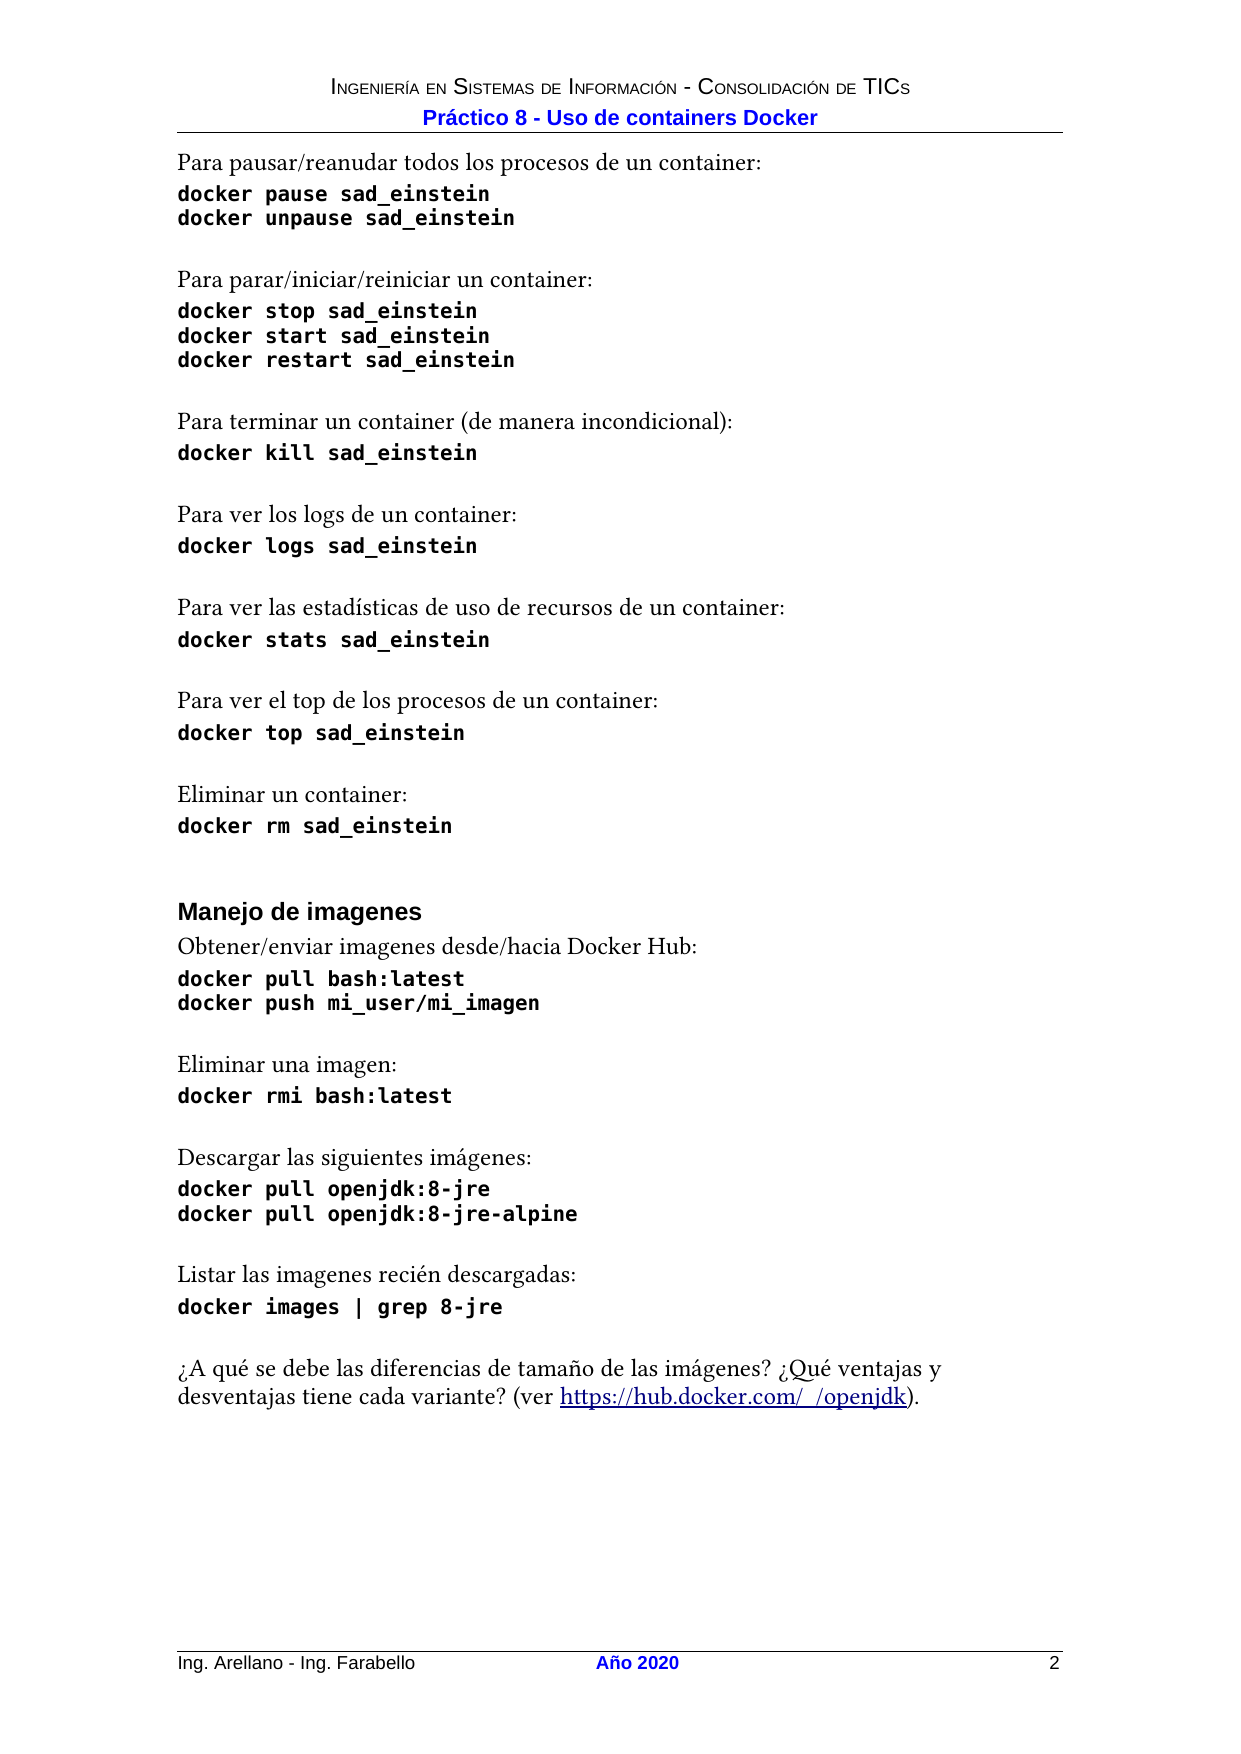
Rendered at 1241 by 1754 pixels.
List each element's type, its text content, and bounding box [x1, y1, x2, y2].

text Para ver las estadísticas de uso de recursos de un container: [177, 593, 1063, 622]
text docker top sad_einstein [177, 721, 1063, 745]
text Eliminar un container: [177, 780, 1063, 808]
text docker stats sad_einstein [177, 628, 1063, 652]
text docker pull openjdk:8-jre [177, 1178, 1063, 1202]
text docker start sad_einstein [177, 324, 1063, 348]
text docker logs sad_einstein [177, 535, 1063, 559]
text Para pausar/reanudar todos los procesos de un container: [177, 148, 1063, 176]
text docker push mi_user/mi_imagen [177, 991, 1063, 1015]
text docker rmi bash:latest [177, 1084, 1063, 1109]
text Para terminar un container (de manera incondicional): [177, 407, 1063, 436]
text Para ver los logs de un container: [177, 500, 1063, 529]
text docker images | grep 8-jre [177, 1295, 1063, 1319]
text Listar las imagenes recién descargadas: [177, 1261, 1063, 1289]
text Para ver el top de los procesos de un container: [177, 687, 1063, 715]
text Descargar las siguientes imágenes: [177, 1143, 1063, 1172]
text ¿A qué se debe las diferencias de tamaño de las imágenes? ¿Qué ventajas y desventajas tiene cada variante? (ver https://hub.docker.com/_/openjdk). [177, 1354, 1063, 1411]
text docker stop sad_einstein [177, 300, 1063, 324]
text docker pause sad_einstein [177, 182, 1063, 206]
text docker unpause sad_einstein [177, 206, 1063, 231]
text Eliminar una imagen: [177, 1050, 1063, 1078]
text docker restart sad_einstein [177, 348, 1063, 372]
text docker rm sad_einstein [177, 814, 1063, 839]
text Para parar/iniciar/reiniciar un container: [177, 265, 1063, 294]
text docker pull bash:latest [177, 967, 1063, 991]
text Obtener/enviar imagenes desde/hacia Docker Hub: [177, 932, 1063, 961]
subtitle Manejo de imagenes [177, 898, 1063, 926]
text docker pull openjdk:8-jre-alpine [177, 1202, 1063, 1226]
text docker kill sad_einstein [177, 441, 1063, 466]
